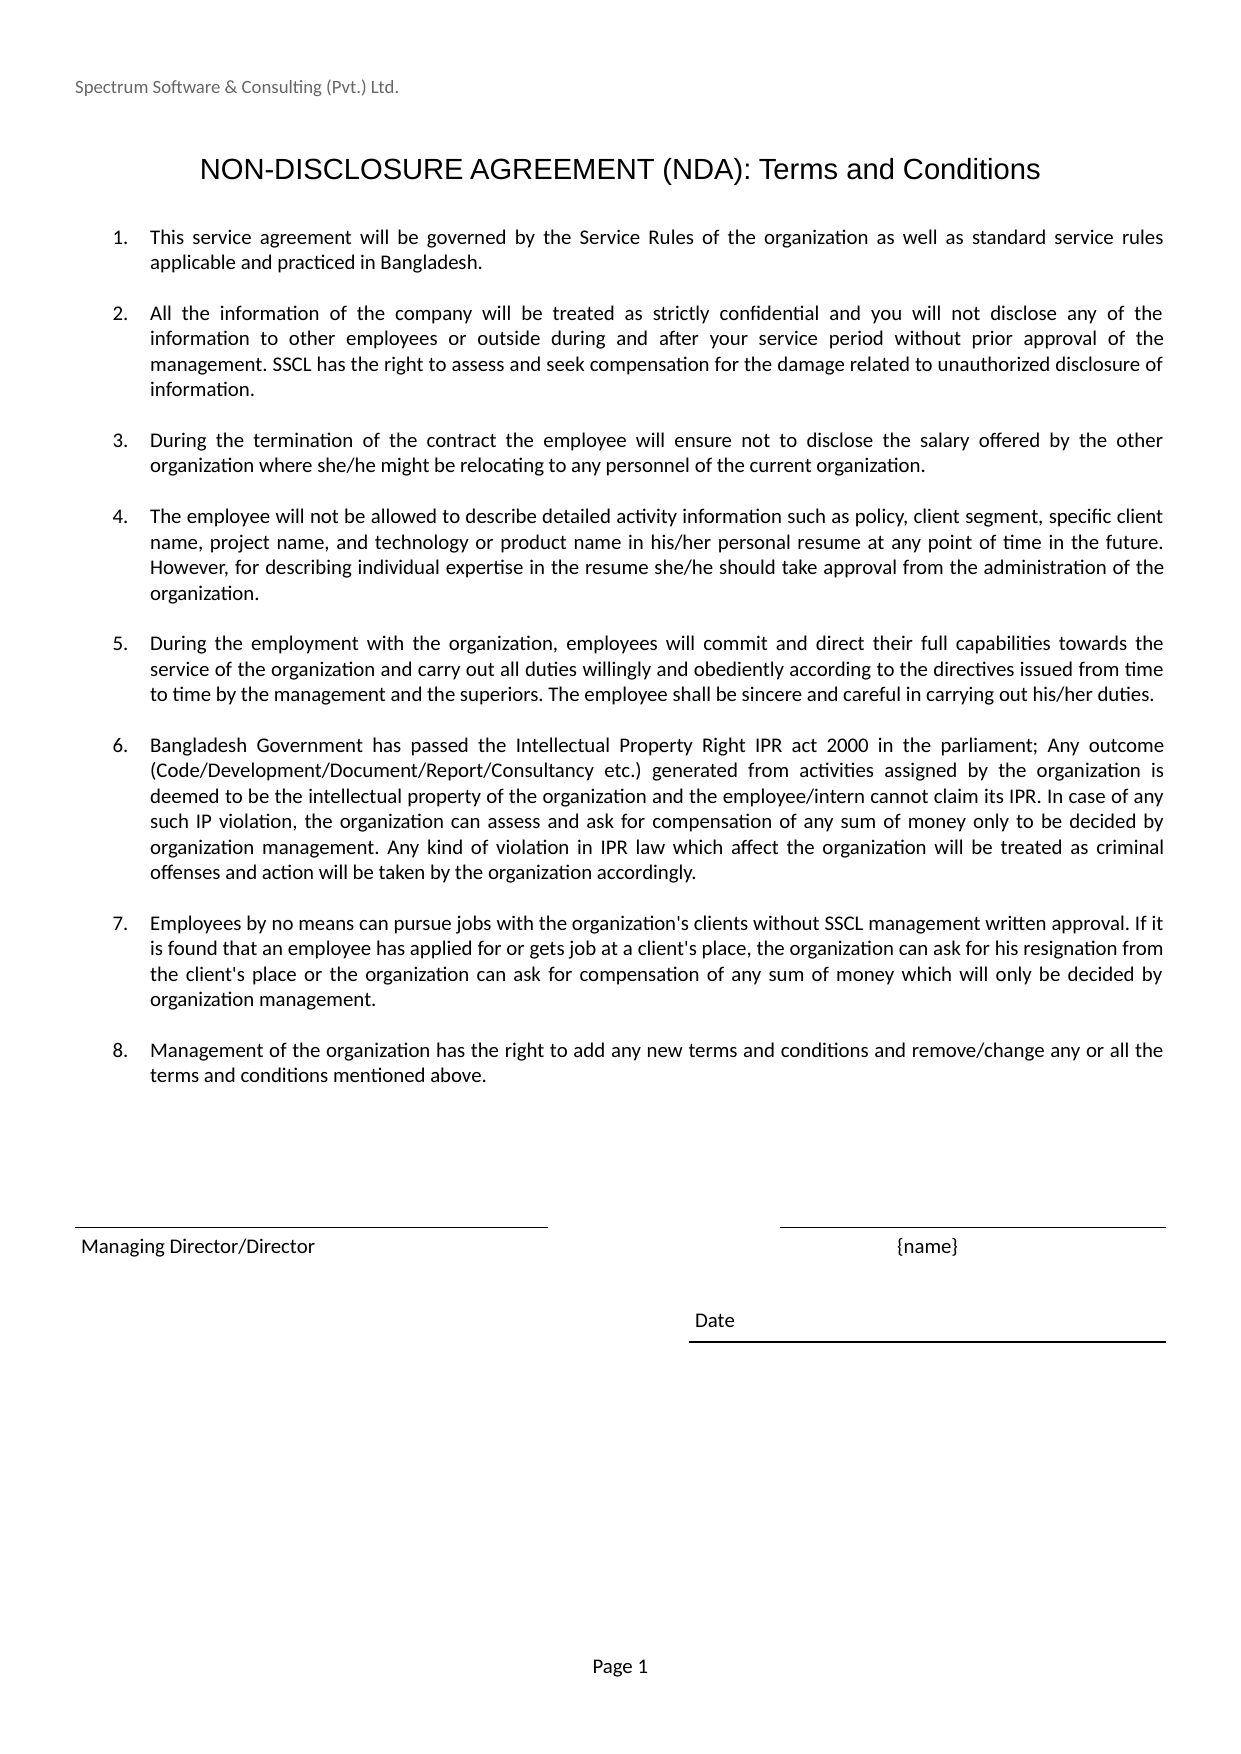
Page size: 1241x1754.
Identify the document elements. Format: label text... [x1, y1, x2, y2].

table_cell [780, 1301, 1166, 1341]
table_cell Date [689, 1301, 780, 1341]
table_header [689, 1139, 780, 1227]
table_cell {name} [689, 1227, 1166, 1264]
list Management of the organization has the right to add any new terms and conditions and remove/change any or all the terms and conditions mentioned above. [112, 1037, 1166, 1088]
table_header [75, 1139, 548, 1227]
subtitle NON-DISCLOSURE AGREEMENT (NDA): Terms and Conditions [75, 152, 1166, 186]
table_cell Managing Director/Director [75, 1227, 689, 1341]
list During the termination of the contract the employee will ensure not to disclose the salary offered by the other organization where she/he might be relocating to any personnel of the current organization. [112, 427, 1166, 478]
table_cell [689, 1265, 1166, 1301]
list The employee will not be allowed to describe detailed activity information such as policy, client segment, specific client name, project name, and technology or product name in his/her personal resume at any point of time in the future. However, for describing individual expertise in the resume she/he should take approval from the administration of the organization. [112, 503, 1166, 605]
list All the information of the company will be treated as strictly confidential and you will not disclose any of the information to other employees or outside during and after your service period without prior approval of the management. SSCL has the right to assess and seek compensation for the damage related to unauthorized disclosure of information. [112, 300, 1166, 402]
list Employees by no means can pursue jobs with the organization's clients without SSCL management written approval. If it is found that an employee has applied for or gets job at a client's place, the organization can ask for his resignation from the client's place or the organization can ask for compensation of any sum of money which will only be decided by organization management. [112, 910, 1166, 1012]
list This service agreement will be governed by the Service Rules of the organization as well as standard service rules applicable and practiced in Bangladesh. [112, 224, 1166, 275]
list During the employment with the organization, employees will commit and direct their full capabilities towards the service of the organization and carry out all duties willingly and obediently according to the directives issued from time to time by the management and the superiors. The employee shall be sincere and careful in carrying out his/her duties. [112, 631, 1166, 707]
table_header [780, 1139, 1166, 1227]
table_header [548, 1139, 689, 1227]
list Bangladesh Government has passed the Intellectual Property Right IPR act 2000 in the parliament; Any outcome (Code/Development/Document/Report/Consultancy etc.) generated from activities assigned by the organization is deemed to be the intellectual property of the organization and the employee/intern cannot claim its IPR. In case of any such IP violation, the organization can assess and ask for compensation of any sum of money only to be decided by organization management. Any kind of violation in IPR law which affect the organization will be treated as criminal offenses and action will be taken by the organization accordingly. [112, 732, 1166, 885]
